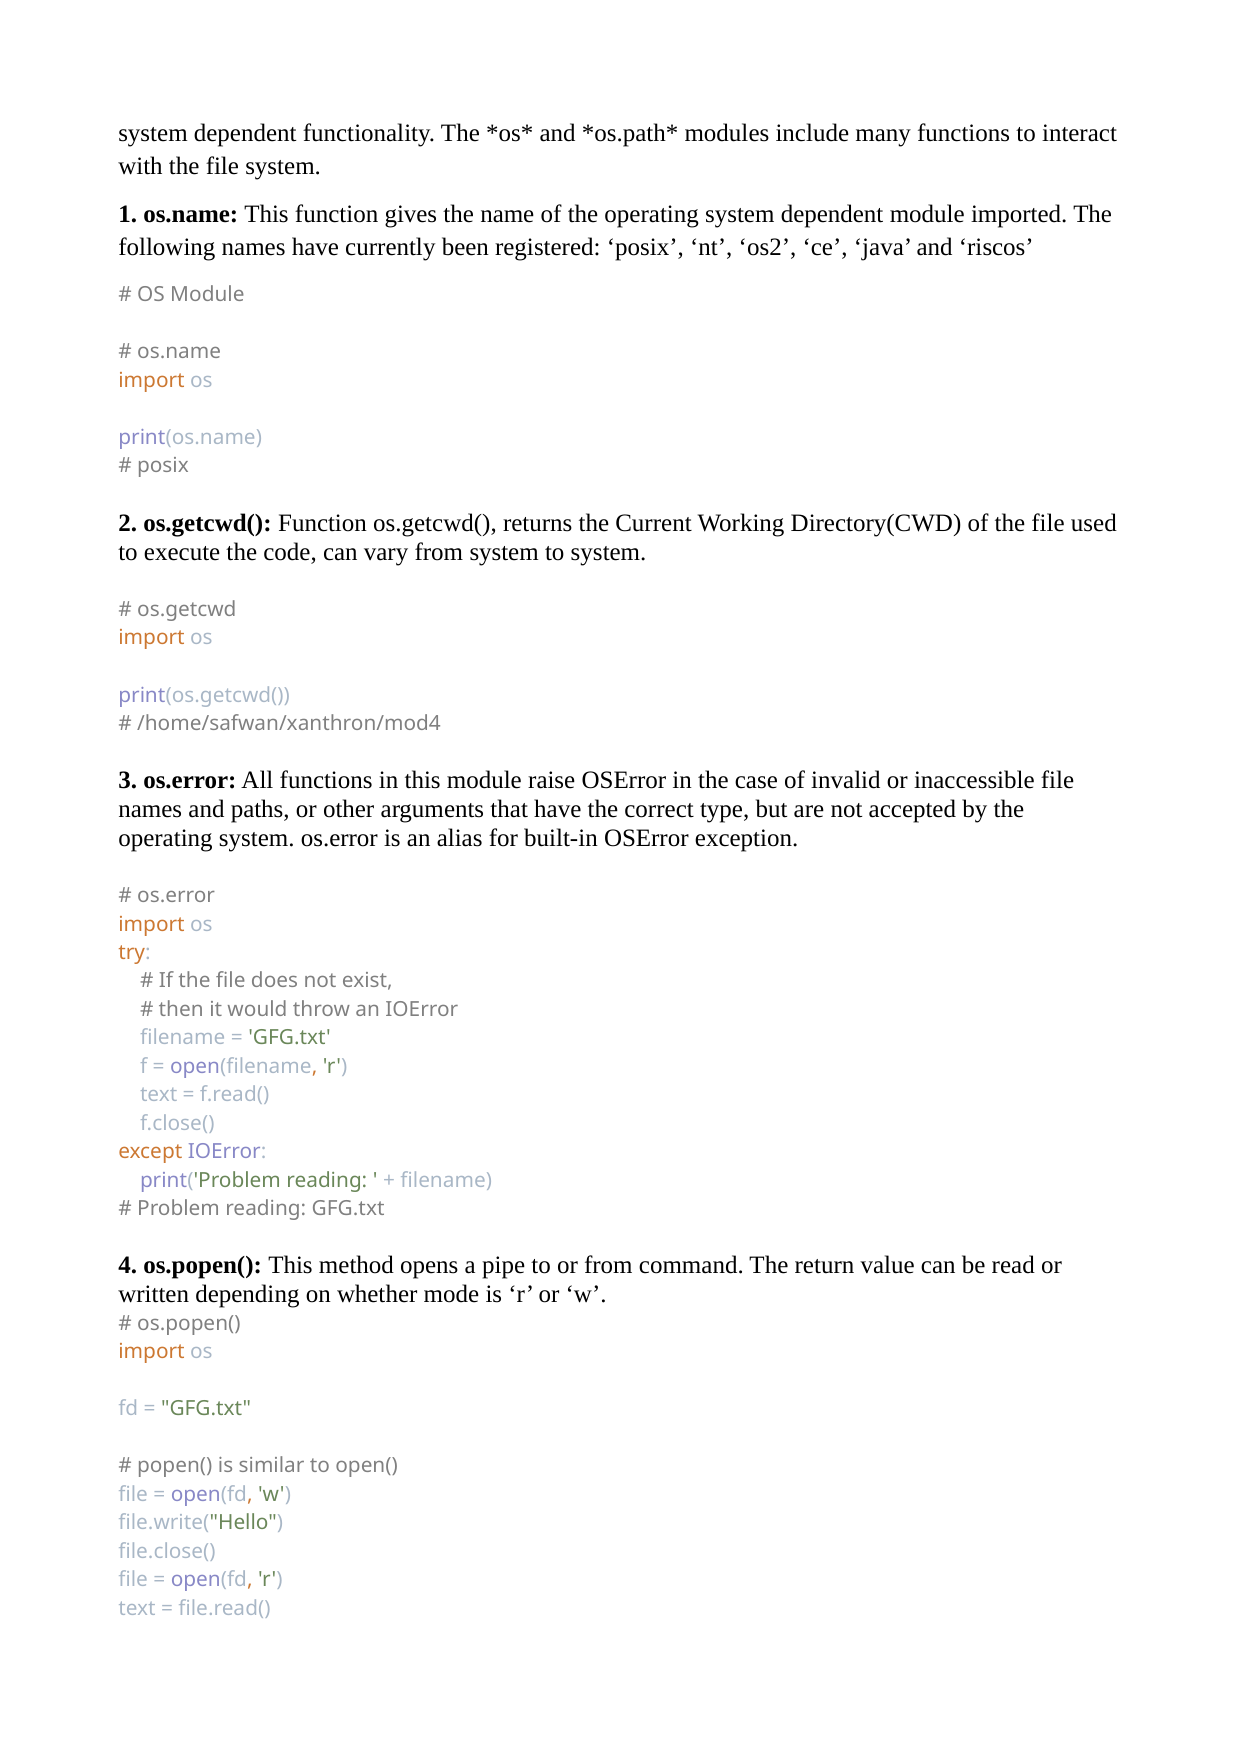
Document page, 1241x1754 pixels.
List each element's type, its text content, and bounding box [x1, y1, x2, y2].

text 2. os.getcwd(): Function os.getcwd(), returns the Current Working Directory(CWD) of the file used to execute the code, can vary from system to system. [118, 508, 1122, 565]
text # os.error import os try: # If the file does not exist, # then it would throw an IOError filename = 'GFG.txt' f = open(filename, 'r') text = f.read() f.close() except IOError: print('Problem reading: ' + filename) # Problem reading: GFG.txt [118, 880, 1122, 1222]
text 4. os.popen(): This method opens a pipe to or from command. The return value can be read or written depending on whether mode is ‘r’ or ‘w’. [118, 1250, 1122, 1308]
text 3. os.error: All functions in this module raise OSError in the case of invalid or inaccessible file names and paths, or other arguments that have the correct type, but are not accepted by the operating system. os.error is an alias for built-in OSError exception. [118, 765, 1122, 852]
text # OS Module # os.name import os print(os.name) # posix [118, 279, 1122, 479]
text # os.popen() import os fd = "GFG.txt" # popen() is similar to open() file = open(fd, 'w') file.write("Hello") file.close() file = open(fd, 'r') text = file.read() [118, 1308, 1122, 1621]
text # os.getcwd import os print(os.getcwd()) # /home/safwan/xanthron/mod4 [118, 594, 1122, 737]
text system dependent functionality. The *os* and *os.path* modules include many functions to interact with the file system. [118, 118, 1122, 180]
text 1. os.name: This function gives the name of the operating system dependent module imported. The following names have currently been registered: ‘posix’, ‘nt’, ‘os2’, ‘ce’, ‘java’ and ‘riscos’ [118, 199, 1122, 261]
